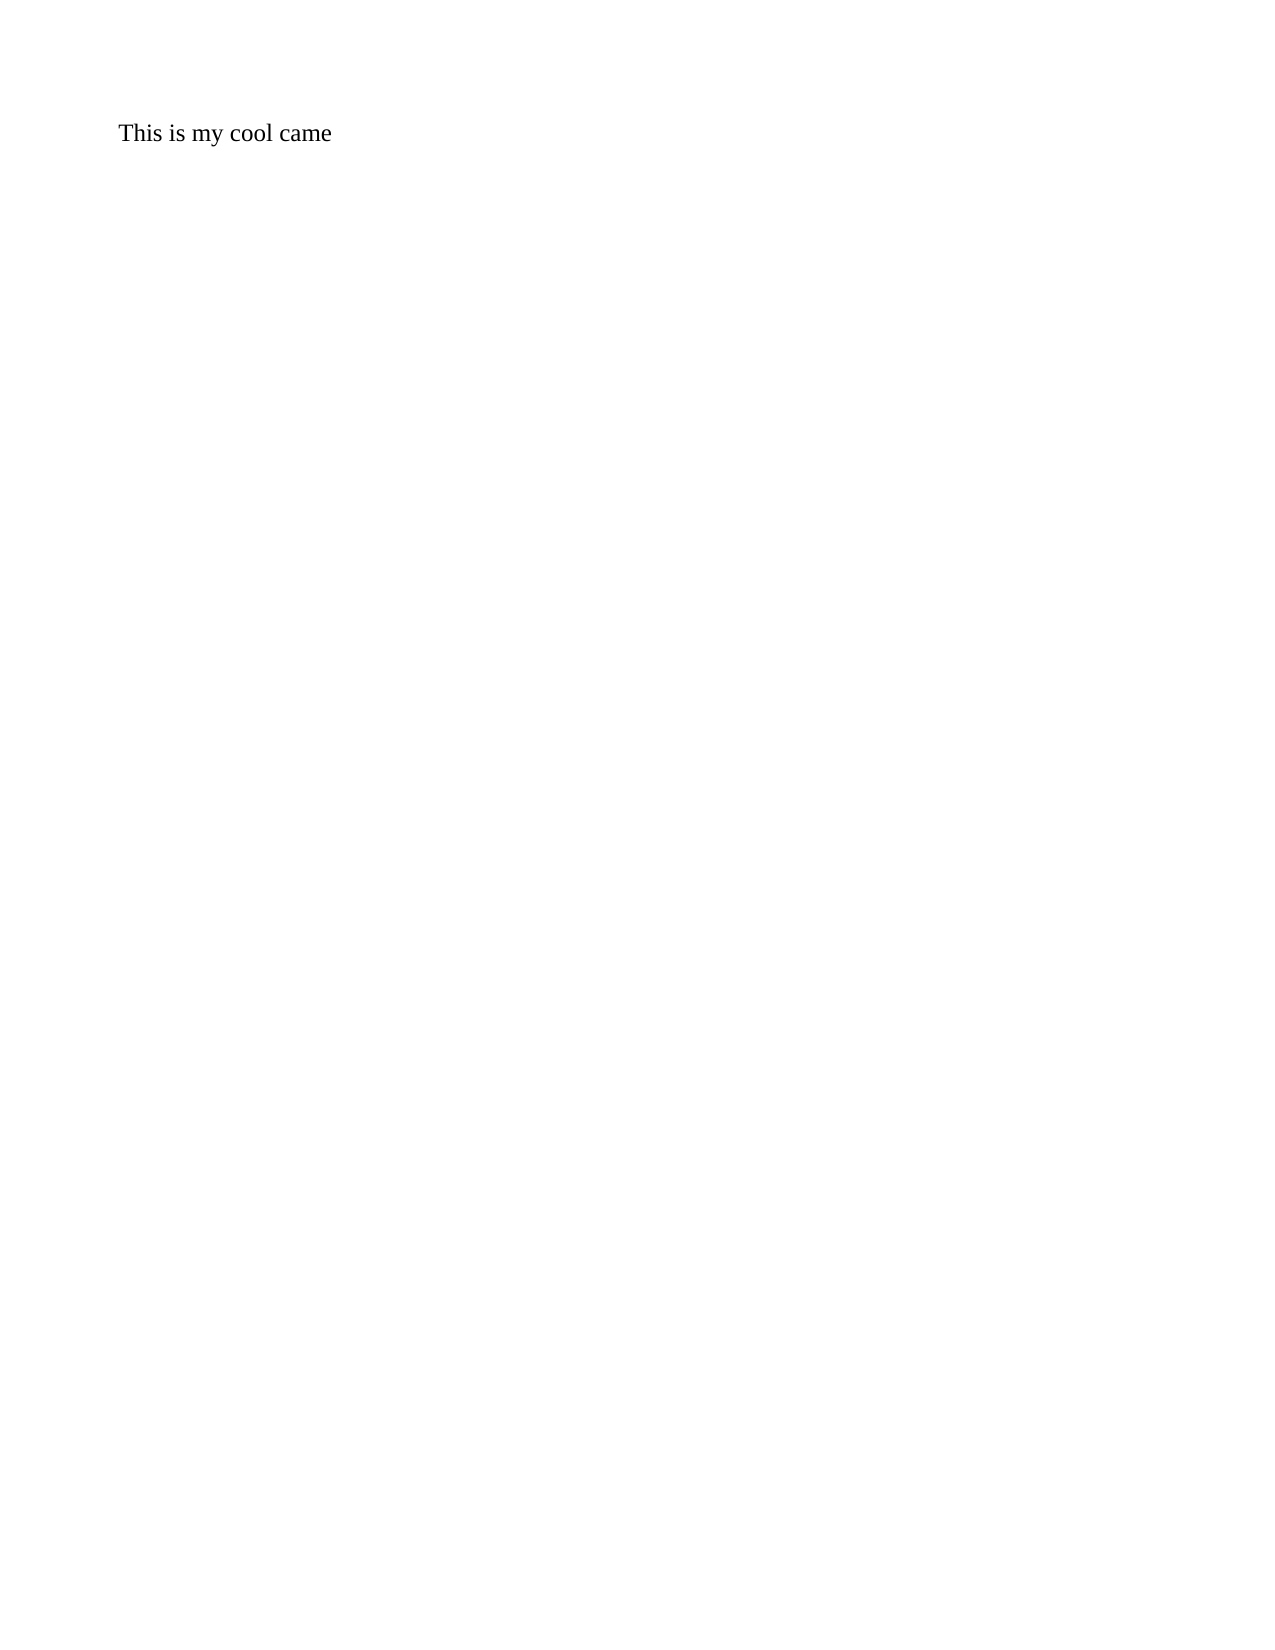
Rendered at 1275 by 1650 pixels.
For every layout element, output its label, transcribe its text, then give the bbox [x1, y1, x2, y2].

text This is my cool came [118, 118, 1157, 147]
